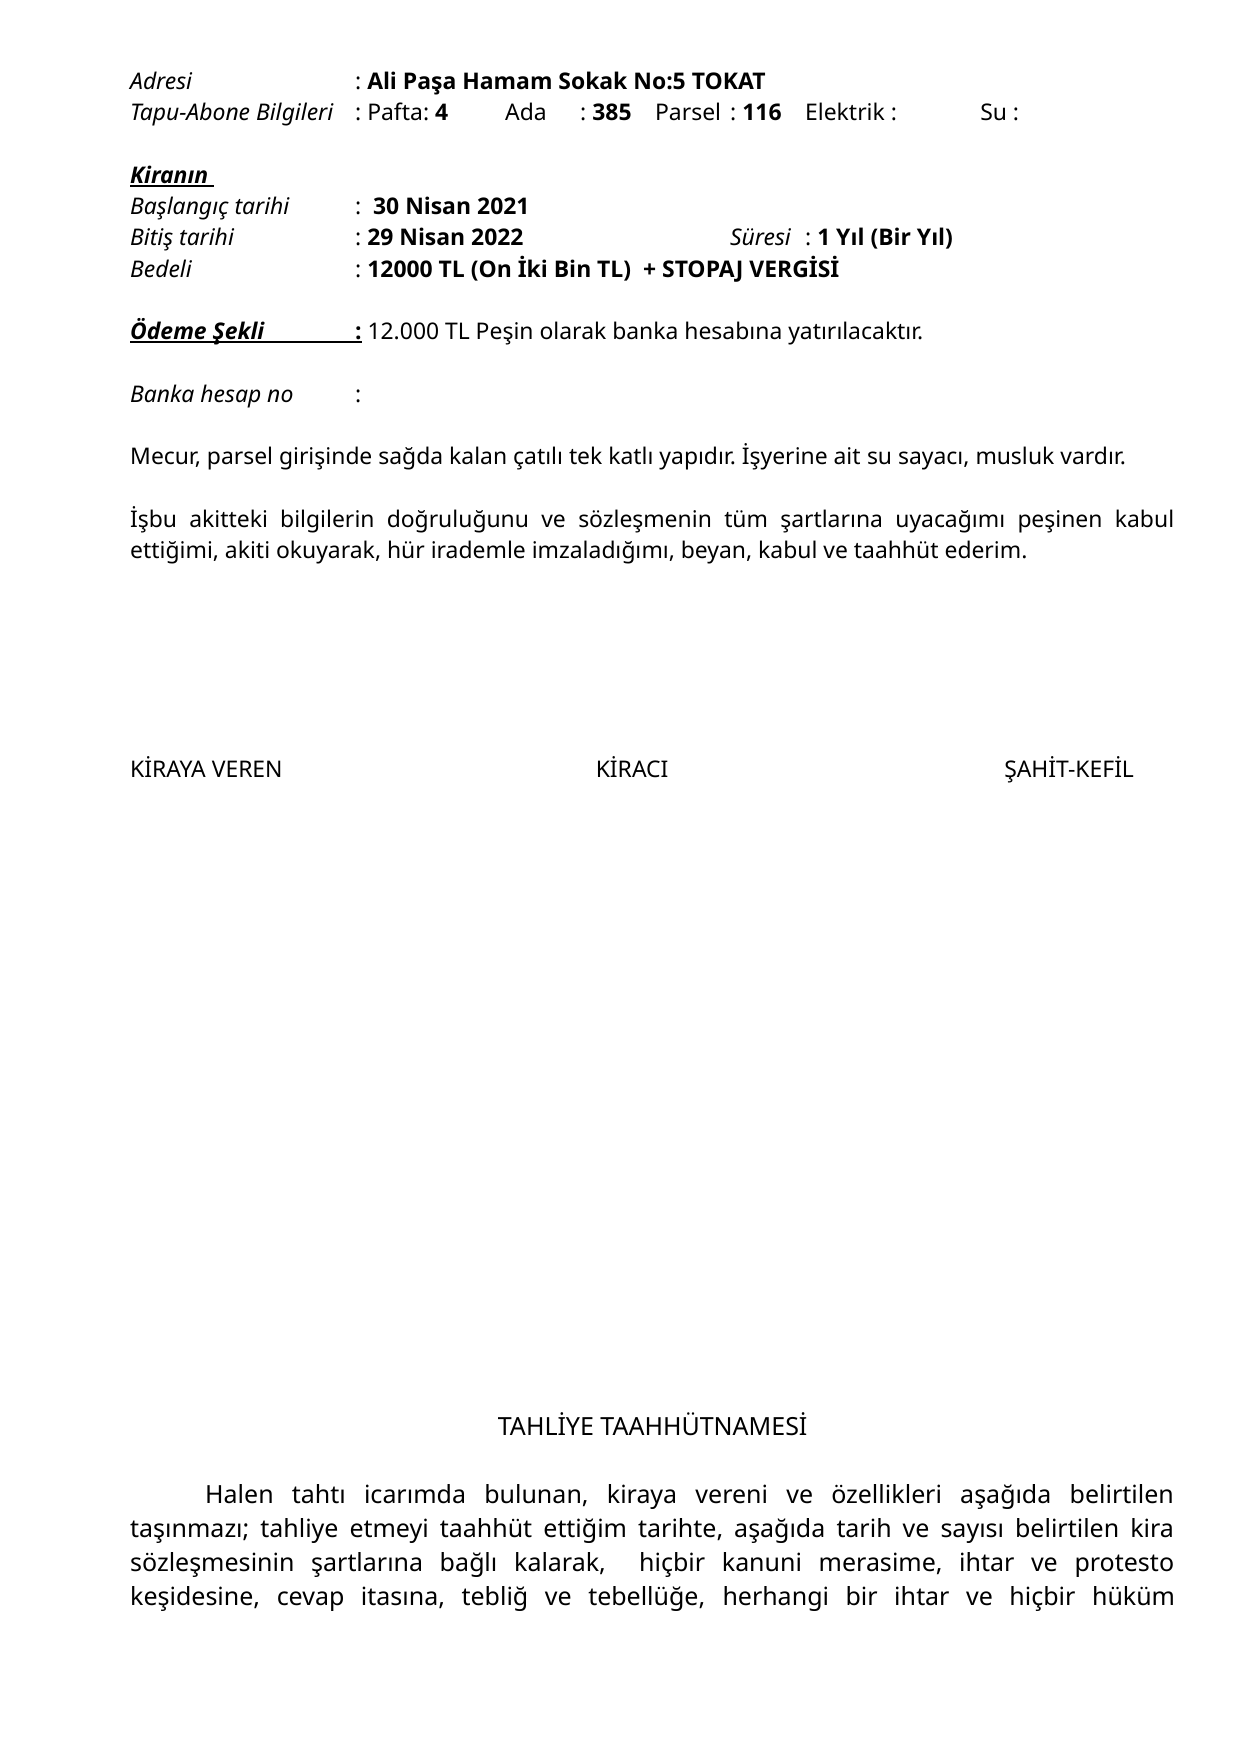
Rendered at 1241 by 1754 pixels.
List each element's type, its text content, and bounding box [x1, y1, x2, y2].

text Bitiş tarihi : 29 Nisan 2022 Süresi : 1 Yıl (Bir Yıl) [130, 221, 1175, 252]
text Tapu-Abone Bilgileri : Pafta: 4 Ada : 385 Parsel : 116 Elektrik : Su : [130, 96, 1175, 127]
text TAHLİYE TAAHHÜTNAMESİ [130, 1409, 1175, 1443]
text Başlangıç tarihi : 30 Nisan 2021 [130, 190, 1175, 221]
text Banka hesap no : [130, 377, 1175, 409]
text Adresi : Ali Paşa Hamam Sokak No:5 TOKAT [130, 65, 1175, 96]
text KİRAYA VEREN KİRACI ŞAHİT-KEFİL [130, 752, 1175, 784]
text Bedeli : 12000 TL (On İki Bin TL) + STOPAJ VERGİSİ [130, 252, 1175, 284]
text Mecur, parsel girişinde sağda kalan çatılı tek katlı yapıdır. İşyerine ait su sayacı, musluk vardır. [130, 440, 1175, 471]
text Ödeme Şekli : 12.000 TL Peşin olarak banka hesabına yatırılacaktır. [130, 315, 1175, 346]
text İşbu akitteki bilgilerin doğruluğunu ve sözleşmenin tüm şartlarına uyacağımı peşinen kabul ettiğimi, akiti okuyarak, hür irademle imzaladığımı, beyan, kabul ve taahhüt ederim. [130, 502, 1175, 565]
text Halen tahtı icarımda bulunan, kiraya vereni ve özellikleri aşağıda belirtilen taşınmazı; tahliye etmeyi taahhüt ettiğim tarihte, aşağıda tarih ve sayısı belirtilen kira sözleşmesinin şartlarına bağlı kalarak, hiçbir kanuni merasime, ihtar ve protesto keşidesine, cevap itasına, tebliğ ve tebellüğe, herhangi bir ihtar ve hiçbir hüküm [130, 1477, 1175, 1613]
text Kiranın [130, 159, 1175, 190]
